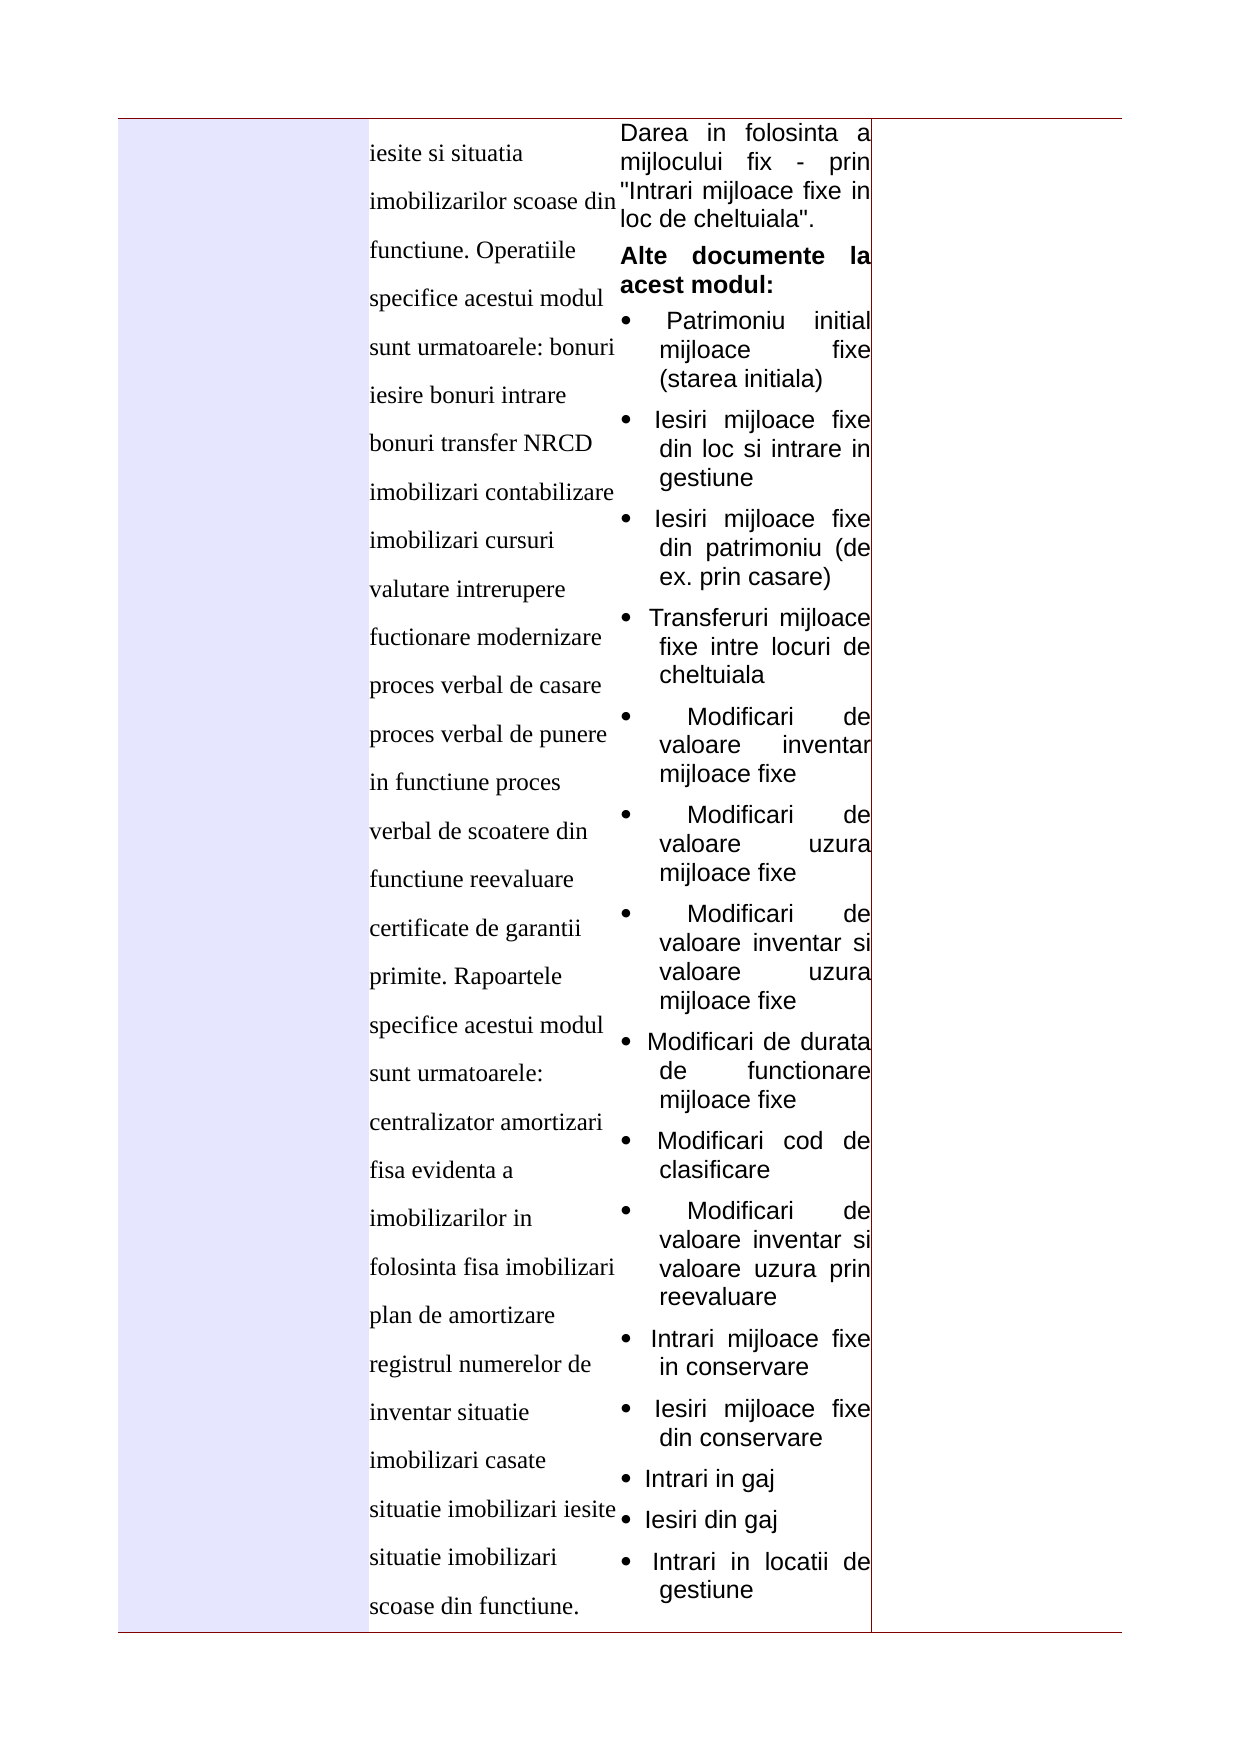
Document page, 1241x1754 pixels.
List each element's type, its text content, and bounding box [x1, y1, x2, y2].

table_cell [118, 119, 369, 1632]
table_cell iesite si situatia imobilizarilor scoase din functiune. Operatiile specifice acestui modul sunt urmatoarele: bonuri iesire bonuri intrare bonuri transfer NRCD imobilizari contabilizare imobilizari cursuri valutare intrerupere fuctionare modernizare proces verbal de casare proces verbal de punere in functiune proces verbal de scoatere din functiune reevaluare certificate de garantii primite. Rapoartele specifice acestui modul sunt urmatoarele: centralizator amortizari fisa evidenta a imobilizarilor in folosinta fisa imobilizari plan de amortizare registrul numerelor de inventar situatie imobilizari casate situatie imobilizari iesite situatie imobilizari scoase din functiune. [369, 119, 620, 1632]
table_cell Darea in folosinta a mijlocului fix - prin "Intrari mijloace fixe in loc de cheltuiala". Alte documente la acest modul: · Patrimoniu initial mijloace fixe (starea initiala) · Iesiri mijloace fixe din loc si intrare in gestiune · Iesiri mijloace fixe din patrimoniu (de ex. prin casare) · Transferuri mijloace fixe intre locuri de cheltuiala · Modificari de valoare inventar mijloace fixe · Modificari de valoare uzura mijloace fixe · Modificari de valoare inventar si valoare uzura mijloace fixe · Modificari de durata de functionare mijloace fixe · Modificari cod de clasificare · Modificari de valoare inventar si valoare uzura prin reevaluare · Intrari mijloace fixe in conservare · Iesiri mijloace fixe din conservare · Intrari in gaj · Iesiri din gaj · Intrari in locatii de gestiune [620, 119, 871, 1632]
table_cell [872, 119, 1122, 1632]
